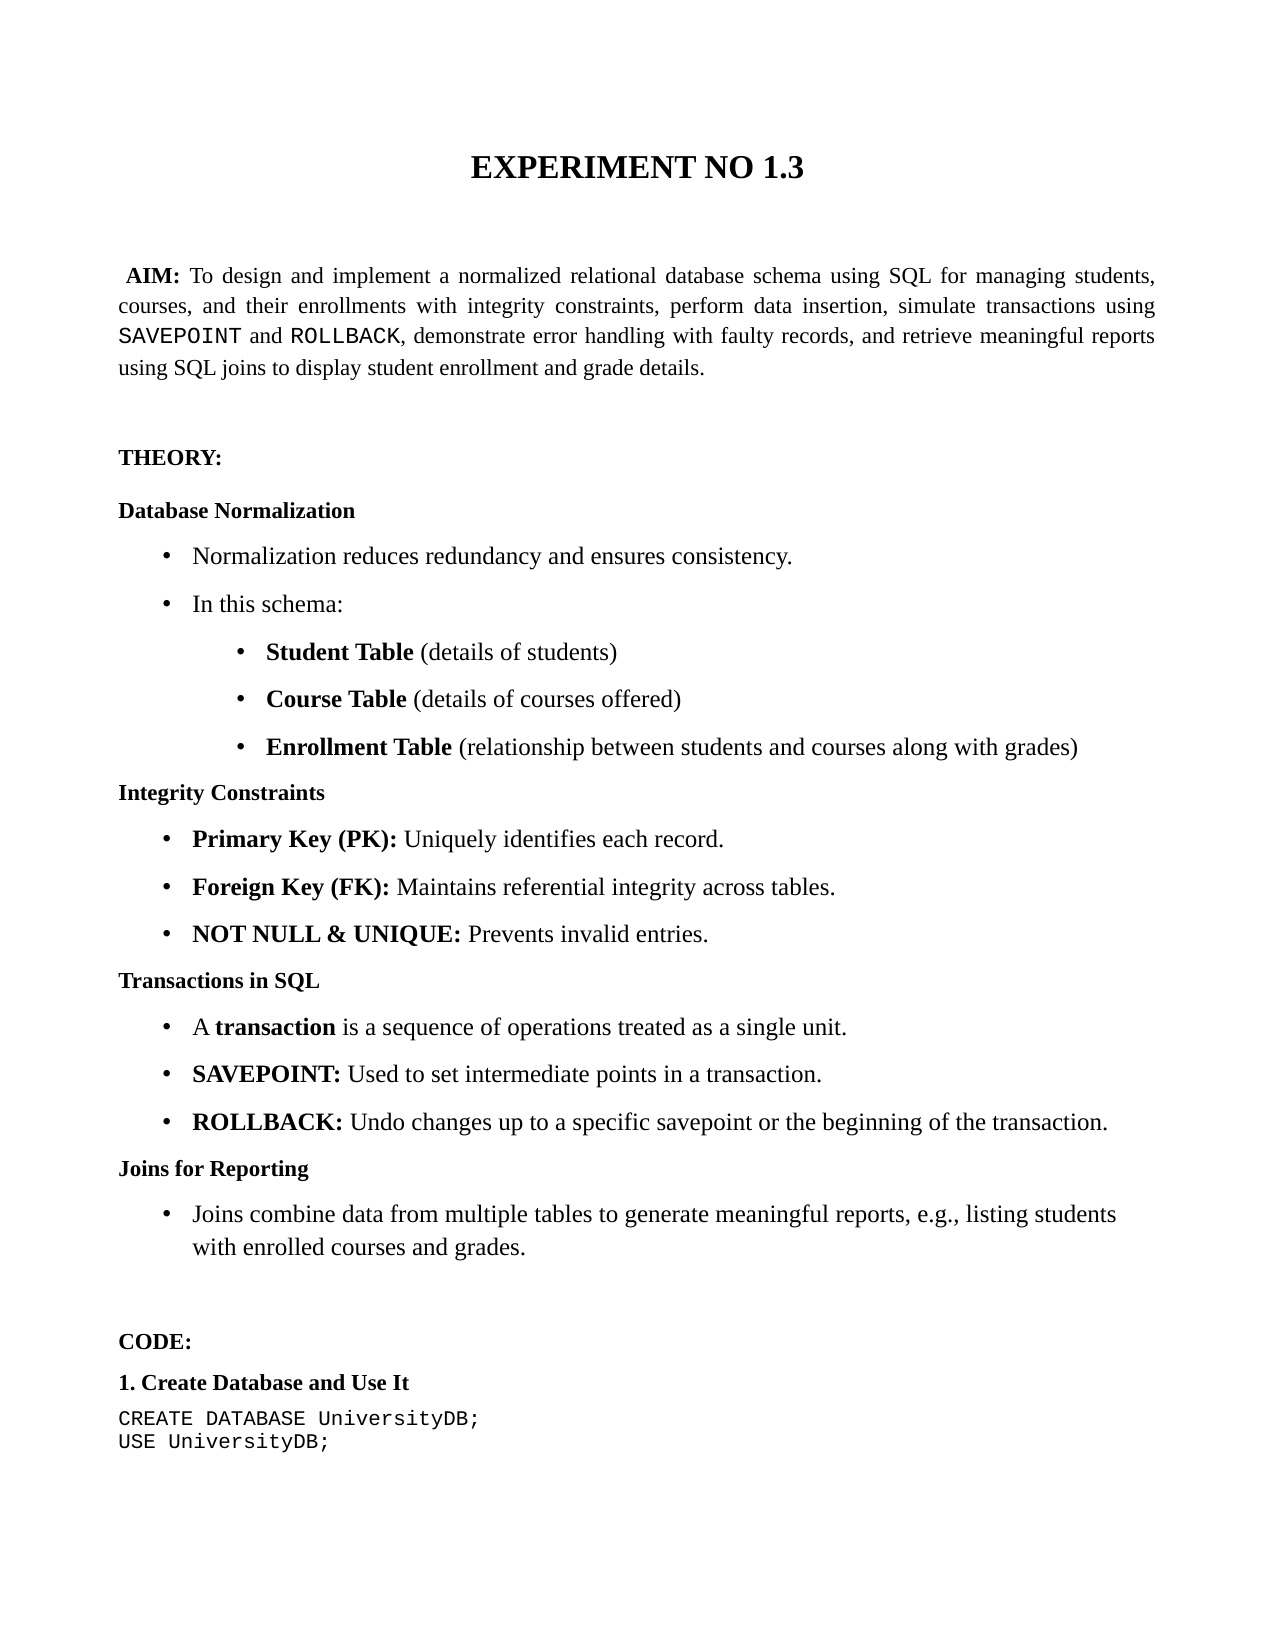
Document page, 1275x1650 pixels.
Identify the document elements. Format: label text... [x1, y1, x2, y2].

list Foreign Key (FK): Maintains referential integrity across tables. [162, 872, 1157, 901]
list Normalization reduces redundancy and ensures consistency. [162, 541, 1157, 570]
list ROLLBACK: Undo changes up to a specific savepoint or the beginning of the transaction. [162, 1107, 1157, 1136]
list Enrollment Table (relationship between students and courses along with grades) [236, 732, 1157, 761]
subtitle 1. Create Database and Use It [118, 1369, 1157, 1395]
list Primary Key (PK): Uniquely identifies each record. [162, 824, 1157, 853]
text CREATE DATABASE UniversityDB; [118, 1407, 1157, 1431]
text Joins for Reporting [118, 1155, 1157, 1181]
list A transaction is a sequence of operations treated as a single unit. [162, 1012, 1157, 1041]
text Database Normalization [118, 497, 1157, 523]
list NOT NULL & UNIQUE: Prevents invalid entries. [162, 919, 1157, 948]
text Integrity Constraints [118, 779, 1157, 806]
text CODE: [118, 1328, 1157, 1354]
text Transactions in SQL [118, 967, 1157, 993]
text AIM: To design and implement a normalized relational database schema using SQL for managing students, courses, and their enrollments with integrity constraints, perform data insertion, simulate transactions using SAVEPOINT and ROLLBACK, demonstrate error handling with faulty records, and retrieve meaningful reports using SQL joins to display student enrollment and grade details. [118, 262, 1157, 381]
text THEORY: [118, 444, 1157, 470]
list Student Table (details of students) [236, 637, 1157, 665]
text USE UniversityDB; [118, 1431, 1157, 1455]
list Joins combine data from multiple tables to generate meaningful reports, e.g., listing students with enrolled courses and grades. [162, 1199, 1157, 1261]
text EXPERIMENT NO 1.3 [118, 147, 1157, 185]
list SAVEPOINT: Used to set intermediate points in a transaction. [162, 1059, 1157, 1088]
list Course Table (details of courses offered) [236, 684, 1157, 713]
list In this schema: [162, 589, 1157, 618]
